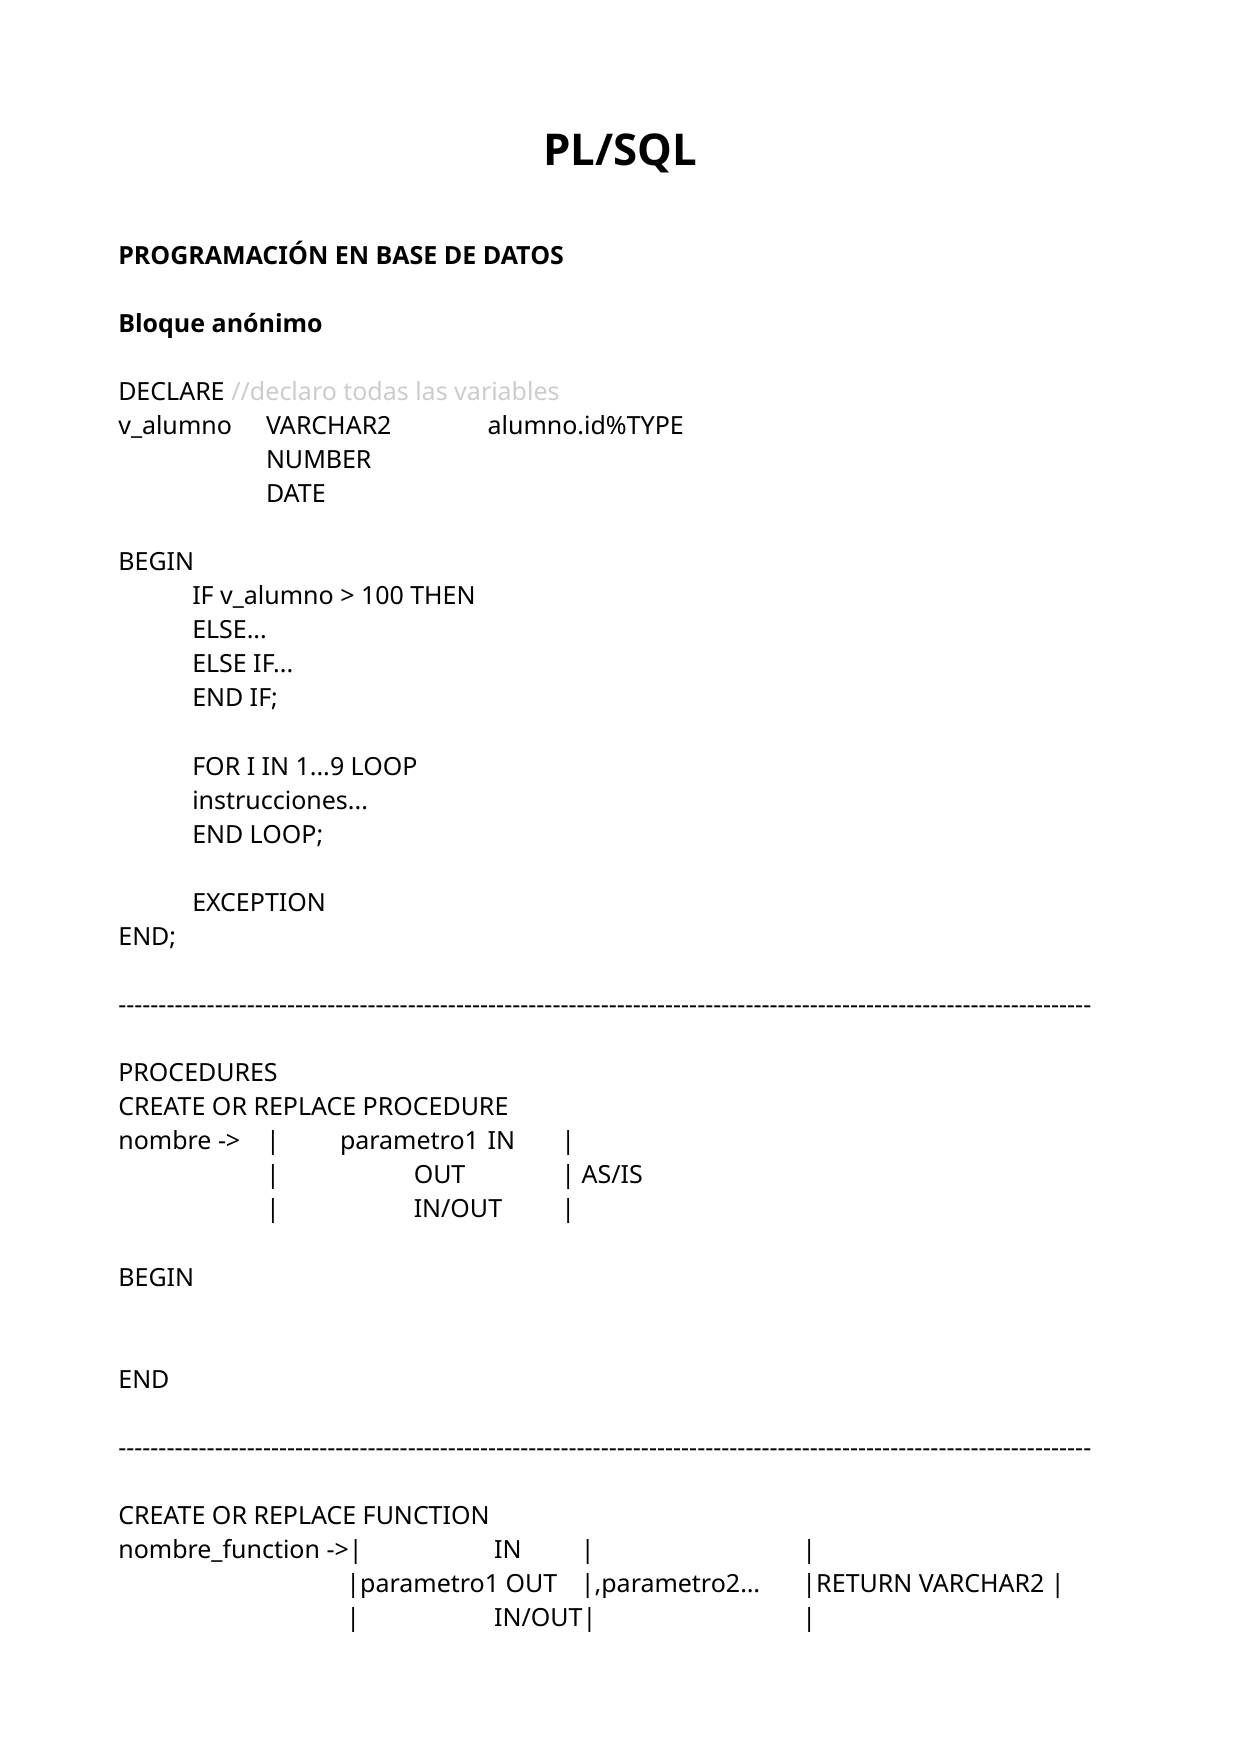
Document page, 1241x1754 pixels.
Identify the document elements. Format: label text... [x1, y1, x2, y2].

text v_alumno VARCHAR2 alumno.id%TYPE [118, 408, 1122, 442]
text END LOOP; [118, 816, 1122, 850]
text nombre_function ->| IN | | [118, 1532, 1122, 1566]
text nombre -> | parametro1 IN | [118, 1123, 1122, 1157]
text instrucciones... [118, 782, 1122, 816]
text | IN/OUT | [118, 1191, 1122, 1225]
text | OUT | AS/IS [118, 1157, 1122, 1191]
text END [118, 1361, 1122, 1395]
text PROCEDURES [118, 1055, 1122, 1089]
text ------------------------------------------------------------------------------------------------------------------------- [118, 987, 1122, 1021]
text END; [118, 918, 1122, 953]
text Bloque anónimo [118, 305, 1122, 339]
text NUMBER [118, 442, 1122, 476]
text |parametro1 OUT |,parametro2… |RETURN VARCHAR2 | [118, 1566, 1122, 1600]
text EXCEPTION [118, 884, 1122, 918]
text BEGIN [118, 1259, 1122, 1293]
text ELSE... [118, 612, 1122, 646]
text CREATE OR REPLACE FUNCTION [118, 1498, 1122, 1532]
text IF v_alumno > 100 THEN [118, 578, 1122, 612]
text | IN/OUT| | [118, 1600, 1122, 1634]
text DATE [118, 476, 1122, 510]
text ELSE IF... [118, 646, 1122, 680]
text CREATE OR REPLACE PROCEDURE [118, 1089, 1122, 1123]
text ------------------------------------------------------------------------------------------------------------------------- [118, 1429, 1122, 1463]
text PROGRAMACIÓN EN BASE DE DATOS [118, 237, 1122, 271]
text DECLARE //declaro todas las variables [118, 373, 1122, 408]
text PL/SQL [118, 118, 1122, 178]
text FOR I IN 1...9 LOOP [118, 748, 1122, 782]
text END IF; [118, 680, 1122, 714]
text BEGIN [118, 544, 1122, 578]
